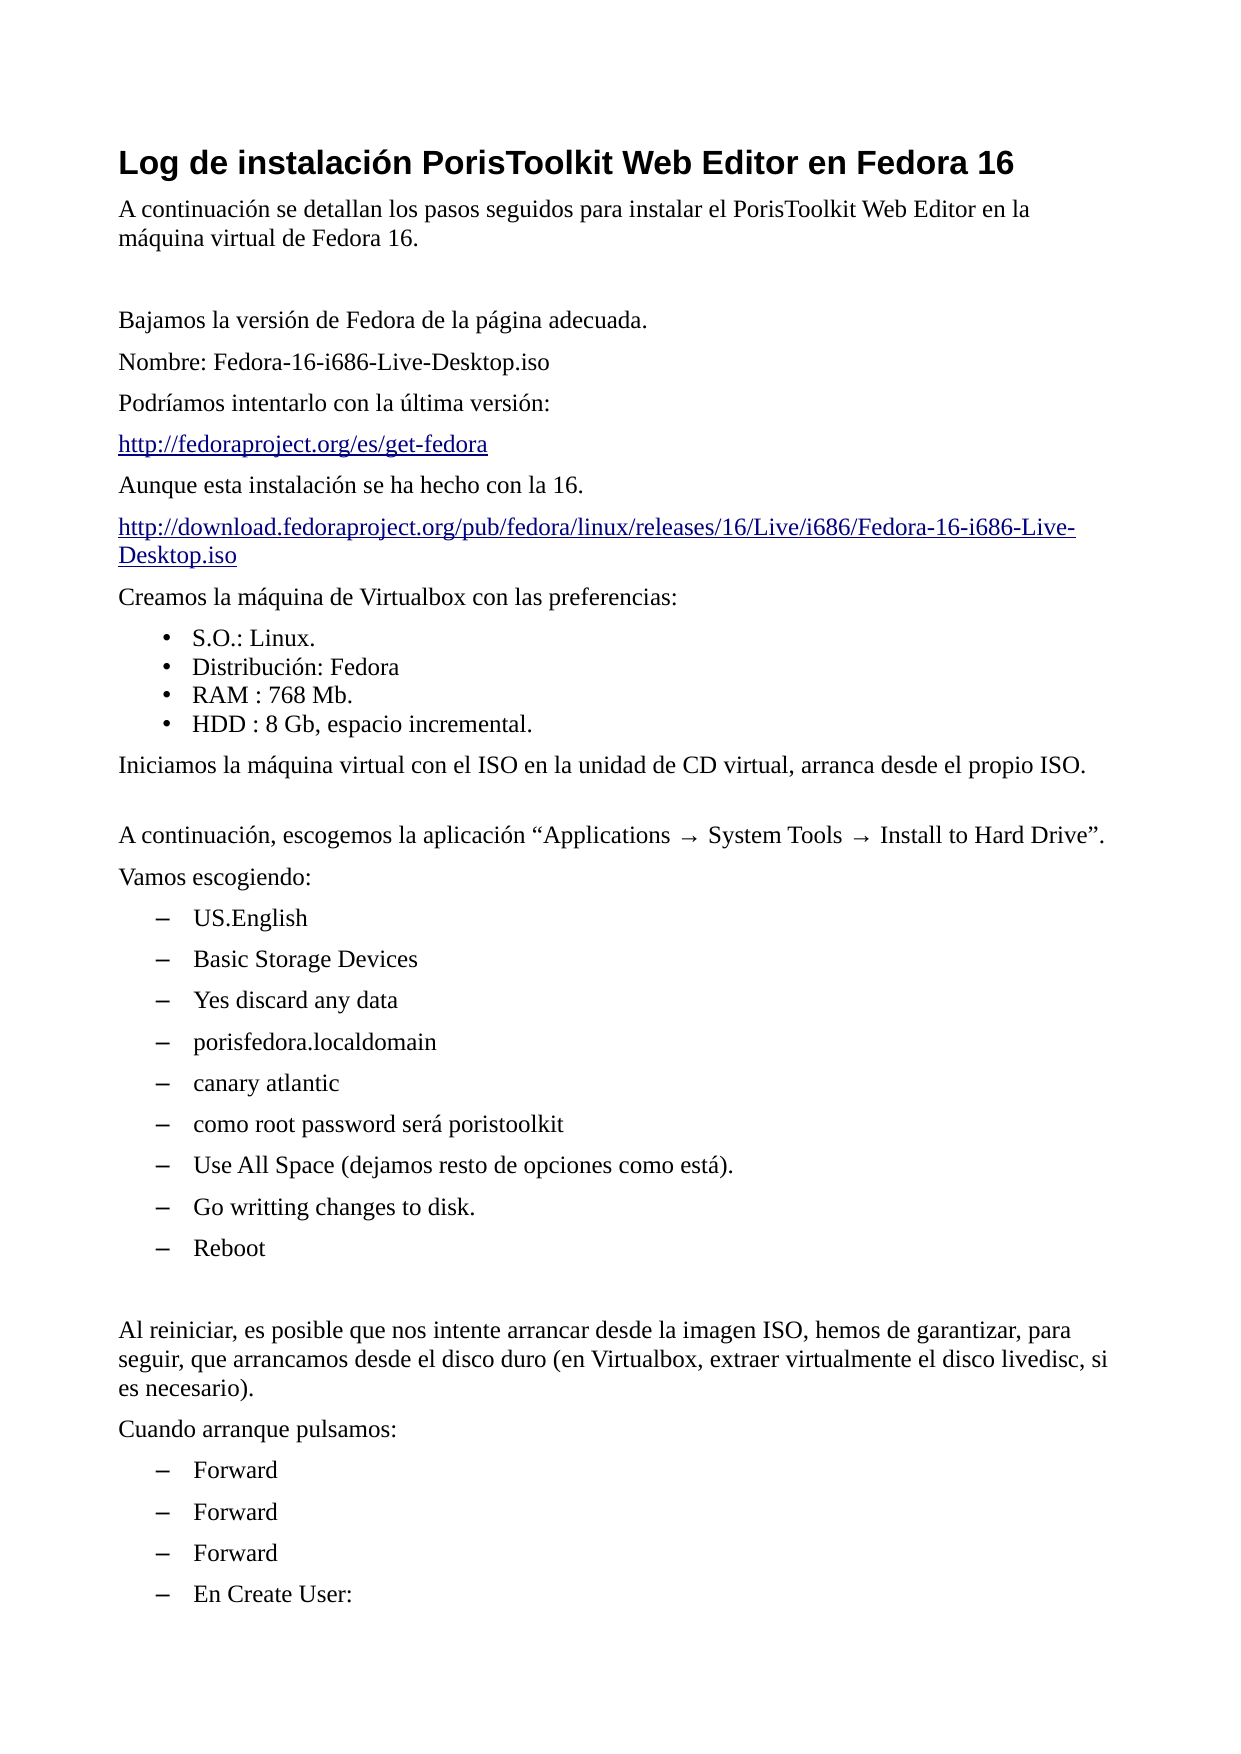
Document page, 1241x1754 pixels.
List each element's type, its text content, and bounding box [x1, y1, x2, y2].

list Forward [156, 1456, 1122, 1484]
list canary atlantic [156, 1068, 1122, 1097]
list Use All Space (dejamos resto de opciones como está). [156, 1151, 1122, 1179]
list S.O.: Linux. [162, 623, 1122, 652]
list como root password será poristoolkit [156, 1109, 1122, 1138]
text Podríamos intentarlo con la última versión: [118, 388, 1122, 417]
text Creamos la máquina de Virtualbox con las preferencias: [118, 582, 1122, 611]
list Distribución: Fedora [162, 652, 1122, 681]
list Go writting changes to disk. [156, 1192, 1122, 1221]
text Aunque esta instalación se ha hecho con la 16. [118, 471, 1122, 499]
text Nombre: Fedora-16-i686-Live-Desktop.iso [118, 347, 1122, 376]
text Iniciamos la máquina virtual con el ISO en la unidad de CD virtual, arranca desde el propio ISO. [118, 751, 1122, 808]
list US.English [156, 903, 1122, 932]
text http://download.fedoraproject.org/pub/fedora/linux/releases/16/Live/i686/Fedora-16-i686-Live-Desktop.iso [118, 512, 1122, 569]
text Vamos escogiendo: [118, 862, 1122, 891]
text Cuando arranque pulsamos: [118, 1414, 1122, 1443]
text Bajamos la versión de Fedora de la página adecuada. [118, 306, 1122, 334]
list Forward [156, 1497, 1122, 1526]
list Reboot [156, 1233, 1122, 1262]
text A continuación se detallan los pasos seguidos para instalar el PorisToolkit Web Editor en la máquina virtual de Fedora 16. [118, 194, 1122, 252]
list Forward [156, 1538, 1122, 1567]
list En Create User: [156, 1579, 1122, 1608]
list HDD : 8 Gb, espacio incremental. [162, 709, 1122, 738]
text A continuación, escogemos la aplicación “Applications → System Tools → Install to Hard Drive”. [118, 821, 1122, 849]
subtitle Log de instalación PorisToolkit Web Editor en Fedora 16 [118, 143, 1122, 182]
text http://fedoraproject.org/es/get-fedora [118, 429, 1122, 458]
list RAM : 768 Mb. [162, 681, 1122, 709]
list Basic Storage Devices [156, 944, 1122, 973]
list porisfedora.localdomain [156, 1027, 1122, 1056]
text Al reiniciar, es posible que nos intente arrancar desde la imagen ISO, hemos de garantizar, para seguir, que arrancamos desde el disco duro (en Virtualbox, extraer virtualmente el disco livedisc, si es necesario). [118, 1316, 1122, 1402]
list Yes discard any data [156, 986, 1122, 1014]
